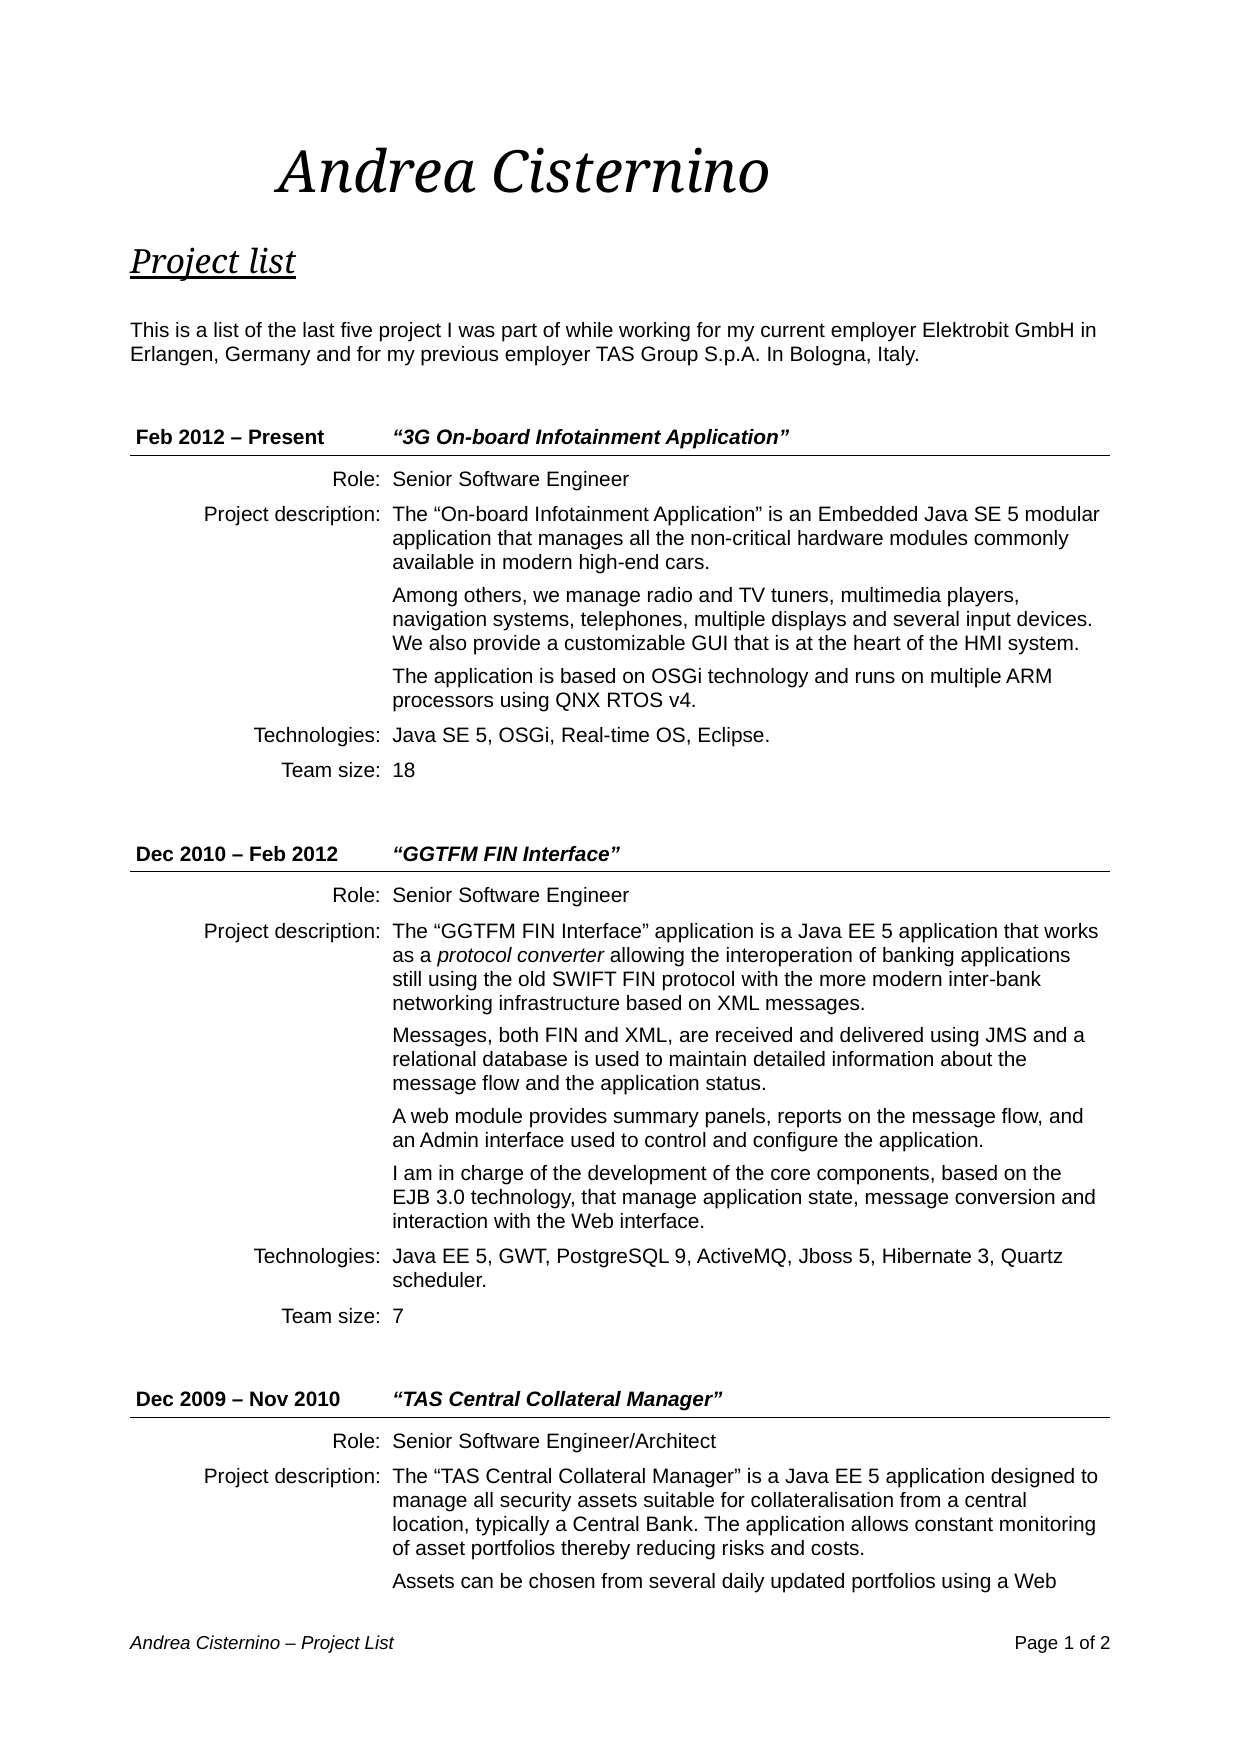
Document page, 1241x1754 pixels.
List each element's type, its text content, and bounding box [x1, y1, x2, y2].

table_header Dec 2009 – Nov 2010 [130, 1381, 386, 1417]
table_cell Java EE 5, GWT, PostgreSQL 9, ActiveMQ, Jboss 5, Hibernate 3, Quartz scheduler. [386, 1239, 1110, 1298]
table_header “GGTFM FIN Interface” [386, 836, 1110, 871]
table_cell Technologies: [130, 717, 386, 752]
table_header “3G On-board Infotainment Application” [386, 419, 1110, 454]
table_cell Role: [130, 872, 386, 913]
text Project list [130, 238, 1110, 283]
table_cell Team size: [130, 1298, 386, 1333]
table_cell The “On-board Infotainment Application” is an Embedded Java SE 5 modular application that manages all the non-critical hardware modules commonly available in modern high-end cars. Among others, we manage radio and TV tuners, multimedia players, navigation systems, telephones, multiple displays and several input devices. We also provide a customizable GUI that is at the heart of the HMI system. The application is based on OSGi technology and runs on multiple ARM processors using QNX RTOS v4. [386, 496, 1110, 717]
table_header “TAS Central Collateral Manager” [386, 1381, 1110, 1417]
table_cell Senior Software Engineer [386, 872, 1110, 913]
table_cell 7 [386, 1298, 1110, 1333]
text Andrea Cisternino [130, 130, 1110, 209]
table_cell Java SE 5, OSGi, Real-time OS, Eclipse. [386, 717, 1110, 752]
table_cell Senior Software Engineer/Architect [386, 1418, 1110, 1458]
table_cell Team size: [130, 753, 386, 788]
table_header Feb 2012 – Present [130, 419, 386, 454]
table_cell 18 [386, 753, 1110, 788]
table_cell The “GGTFM FIN Interface” application is a Java EE 5 application that works as a protocol converter allowing the interoperation of banking applications still using the old SWIFT FIN protocol with the more modern inter-bank networking infrastructure based on XML messages. Messages, both FIN and XML, are received and delivered using JMS and a relational database is used to maintain detailed information about the message flow and the application status. A web module provides summary panels, reports on the message flow, and an Admin interface used to control and configure the application. I am in charge of the development of the core components, based on the EJB 3.0 technology, that manage application state, message conversion and interaction with the Web interface. [386, 913, 1110, 1238]
table_cell Role: [130, 1418, 386, 1458]
table_header Dec 2010 – Feb 2012 [130, 836, 386, 871]
text This is a list of the last five project I was part of while working for my current employer Elektrobit GmbH in Erlangen, Germany and for my previous employer TAS Group S.p.A. In Bologna, Italy. [130, 317, 1110, 365]
table_cell Role: [130, 456, 386, 496]
table_cell Project description: [130, 1458, 386, 1598]
table_cell Technologies: [130, 1239, 386, 1298]
table_cell Senior Software Engineer [386, 456, 1110, 496]
table_cell Project description: [130, 496, 386, 717]
table_cell Project description: [130, 913, 386, 1238]
table_cell The “TAS Central Collateral Manager” is a Java EE 5 application designed to manage all security assets suitable for collateralisation from a central location, typically a Central Bank. The application allows constant monitoring of asset portfolios thereby reducing risks and costs. Assets can be chosen from several daily updated portfolios using a Web [386, 1458, 1110, 1598]
